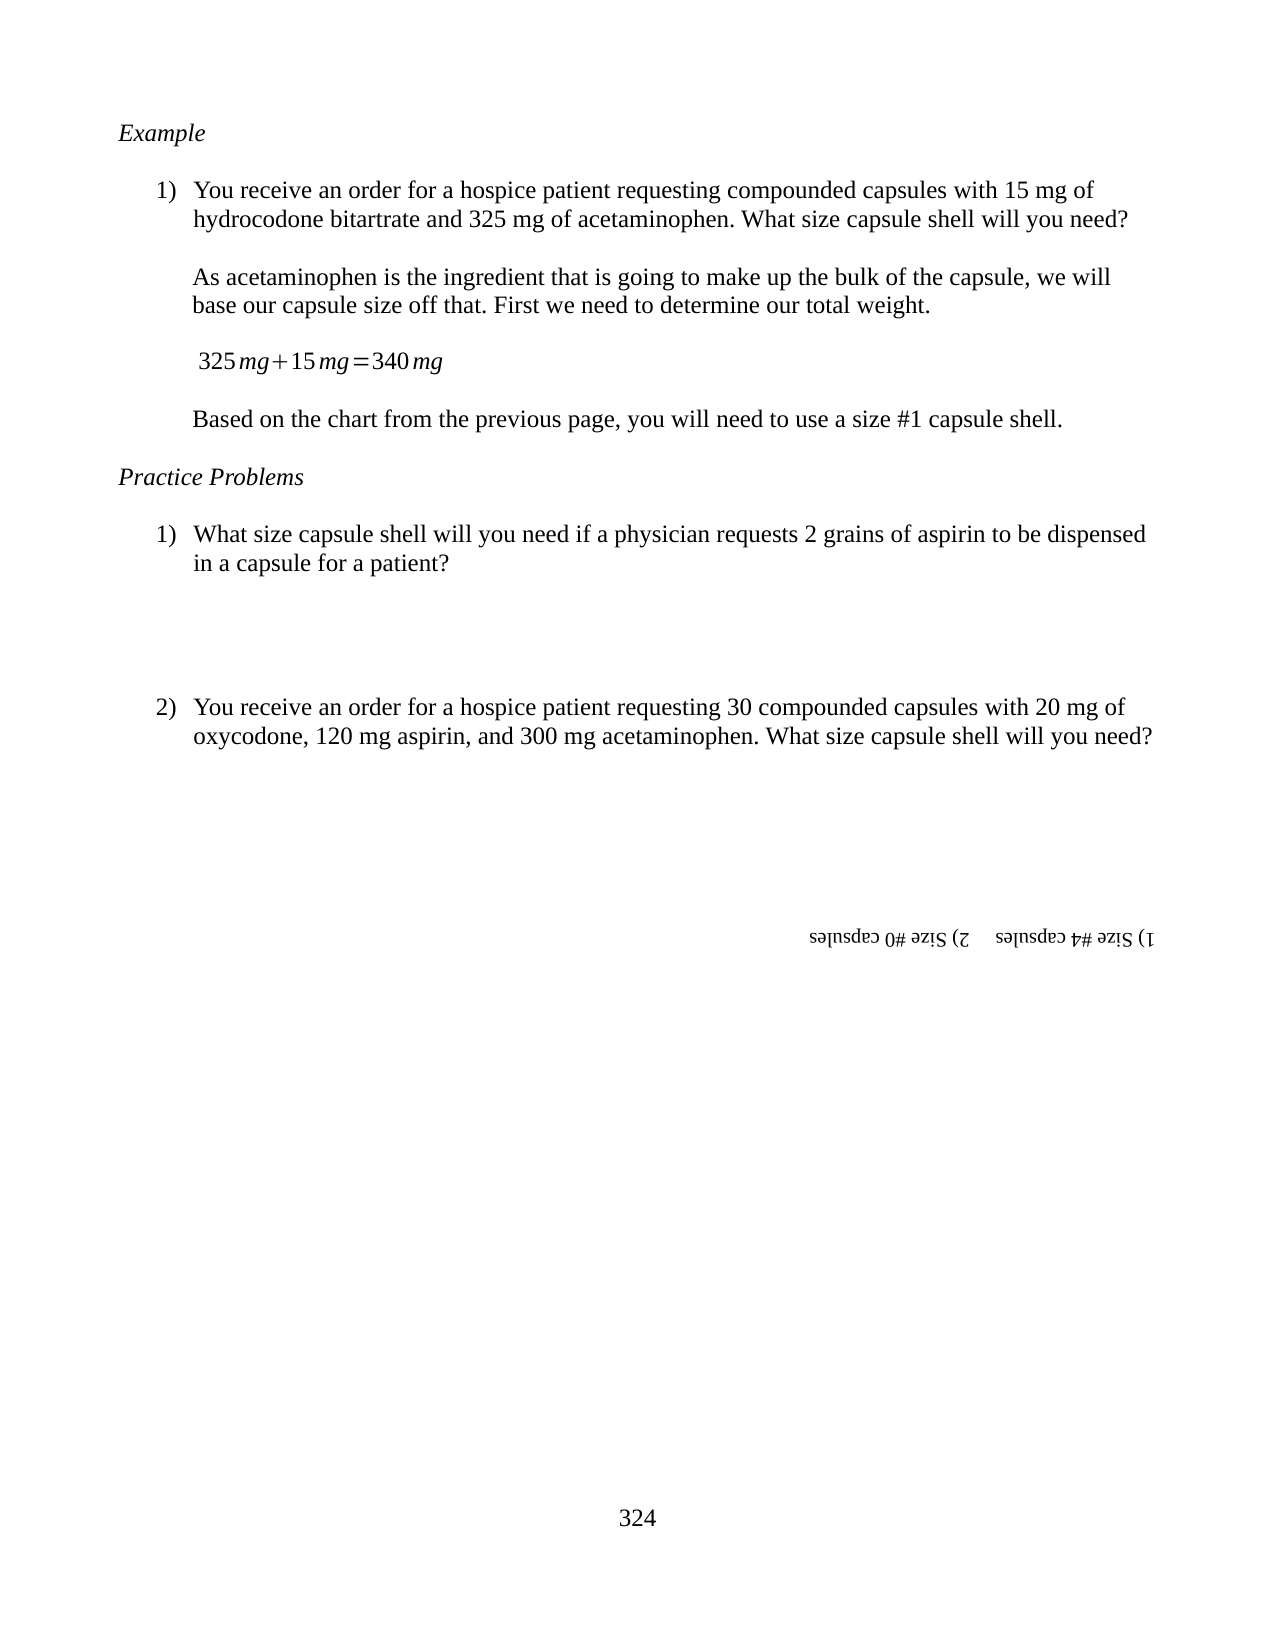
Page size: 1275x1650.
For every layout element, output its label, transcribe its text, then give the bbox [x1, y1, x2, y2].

text Example [118, 118, 1157, 147]
text Practice Problems [118, 462, 1157, 491]
list You receive an order for a hospice patient requesting compounded capsules with 15 mg of hydrocodone bitartrate and 325 mg of acetaminophen. What size capsule shell will you need? [156, 176, 1157, 233]
text Based on the chart from the previous page, you will need to use a size #1 capsule shell. [192, 404, 1157, 433]
list You receive an order for a hospice patient requesting 30 compounded capsules with 20 mg of oxycodone, 120 mg aspirin, and 300 mg acetaminophen. What size capsule shell will you need? [156, 692, 1157, 749]
text As acetaminophen is the ingredient that is going to make up the bulk of the capsule, we will base our capsule size off that. First we need to determine our total weight. [192, 262, 1157, 319]
list What size capsule shell will you need if a physician requests 2 grains of aspirin to be dispensed in a capsule for a patient? [156, 519, 1157, 577]
